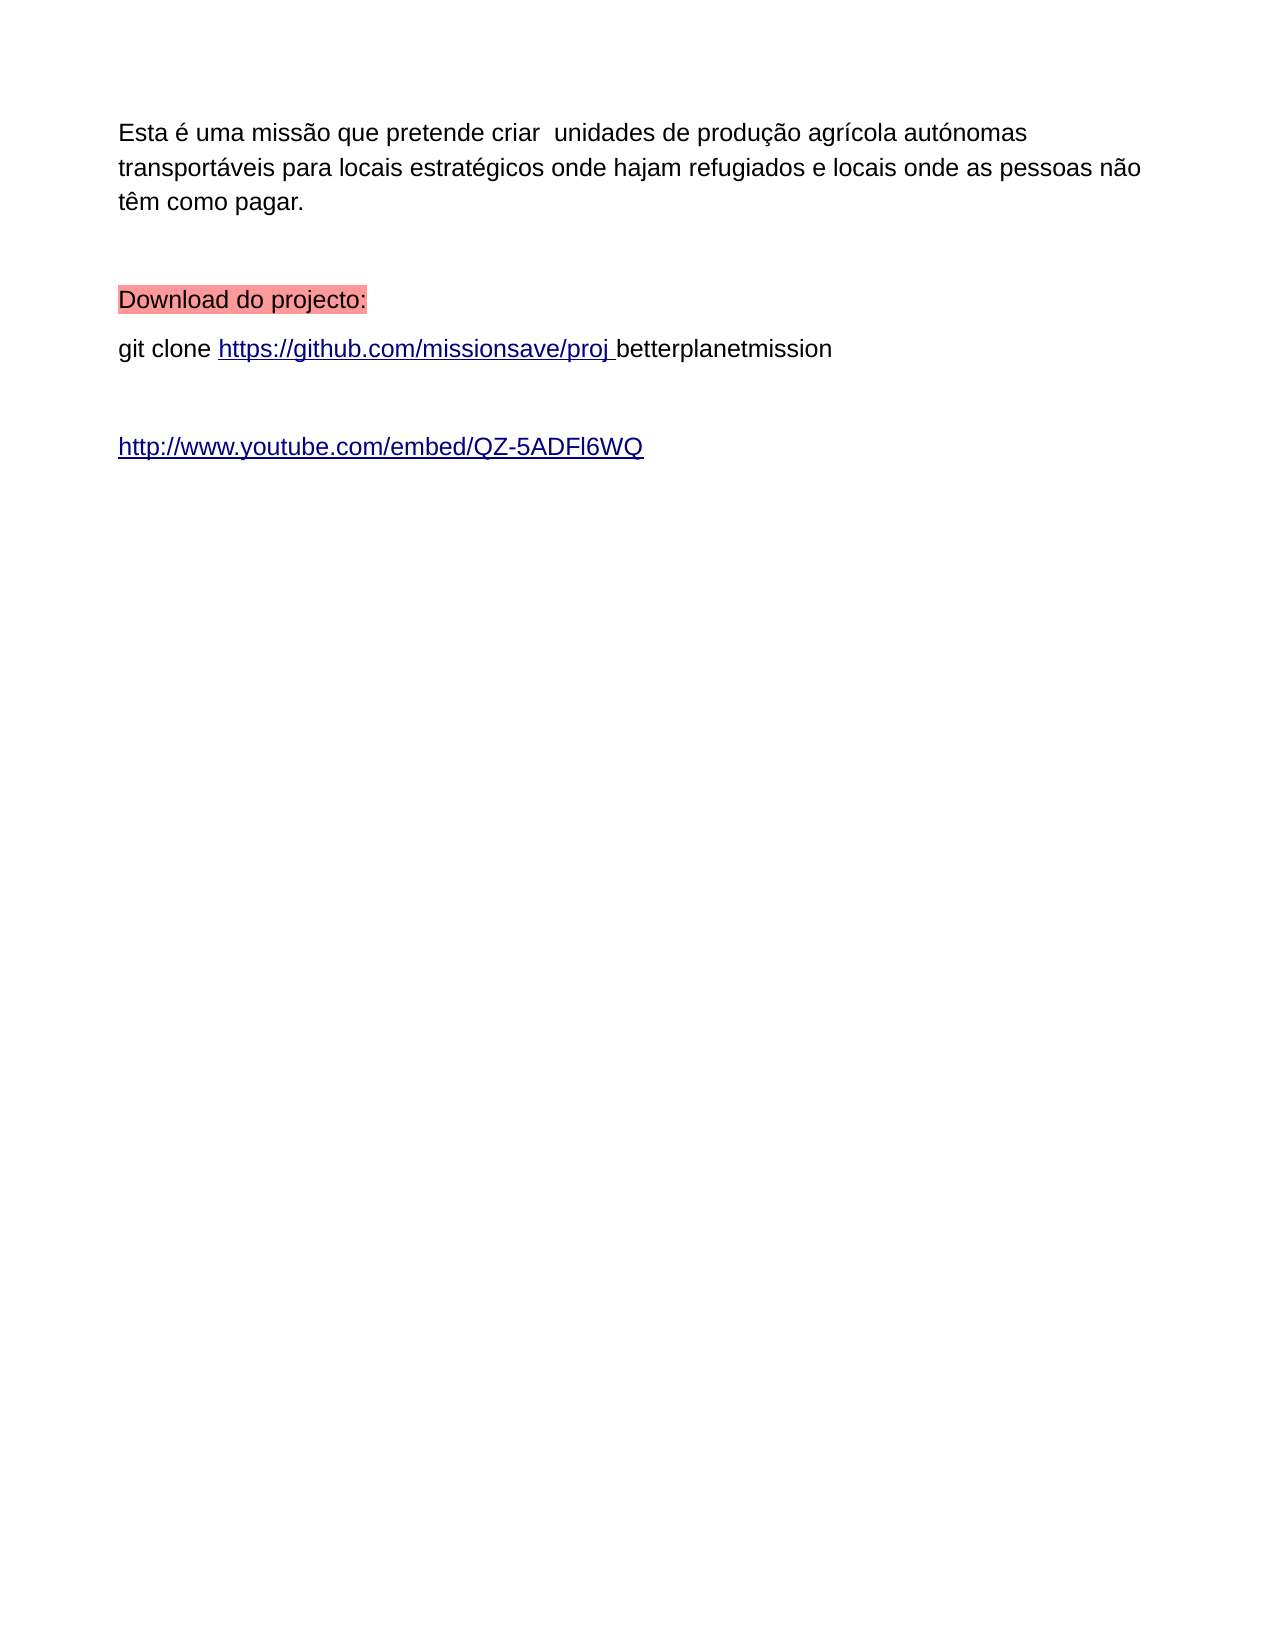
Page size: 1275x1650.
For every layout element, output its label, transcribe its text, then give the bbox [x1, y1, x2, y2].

text Download do projecto: [118, 285, 1157, 314]
text http://www.youtube.com/embed/QZ-5ADFl6WQ [118, 432, 1157, 461]
text Esta é uma missão que pretende criar unidades de produção agrícola autónomas transportáveis para locais estratégicos onde hajam refugiados e locais onde as pessoas não têm como pagar. [118, 118, 1157, 216]
text git clone https://github.com/missionsave/proj betterplanetmission [118, 334, 1157, 363]
